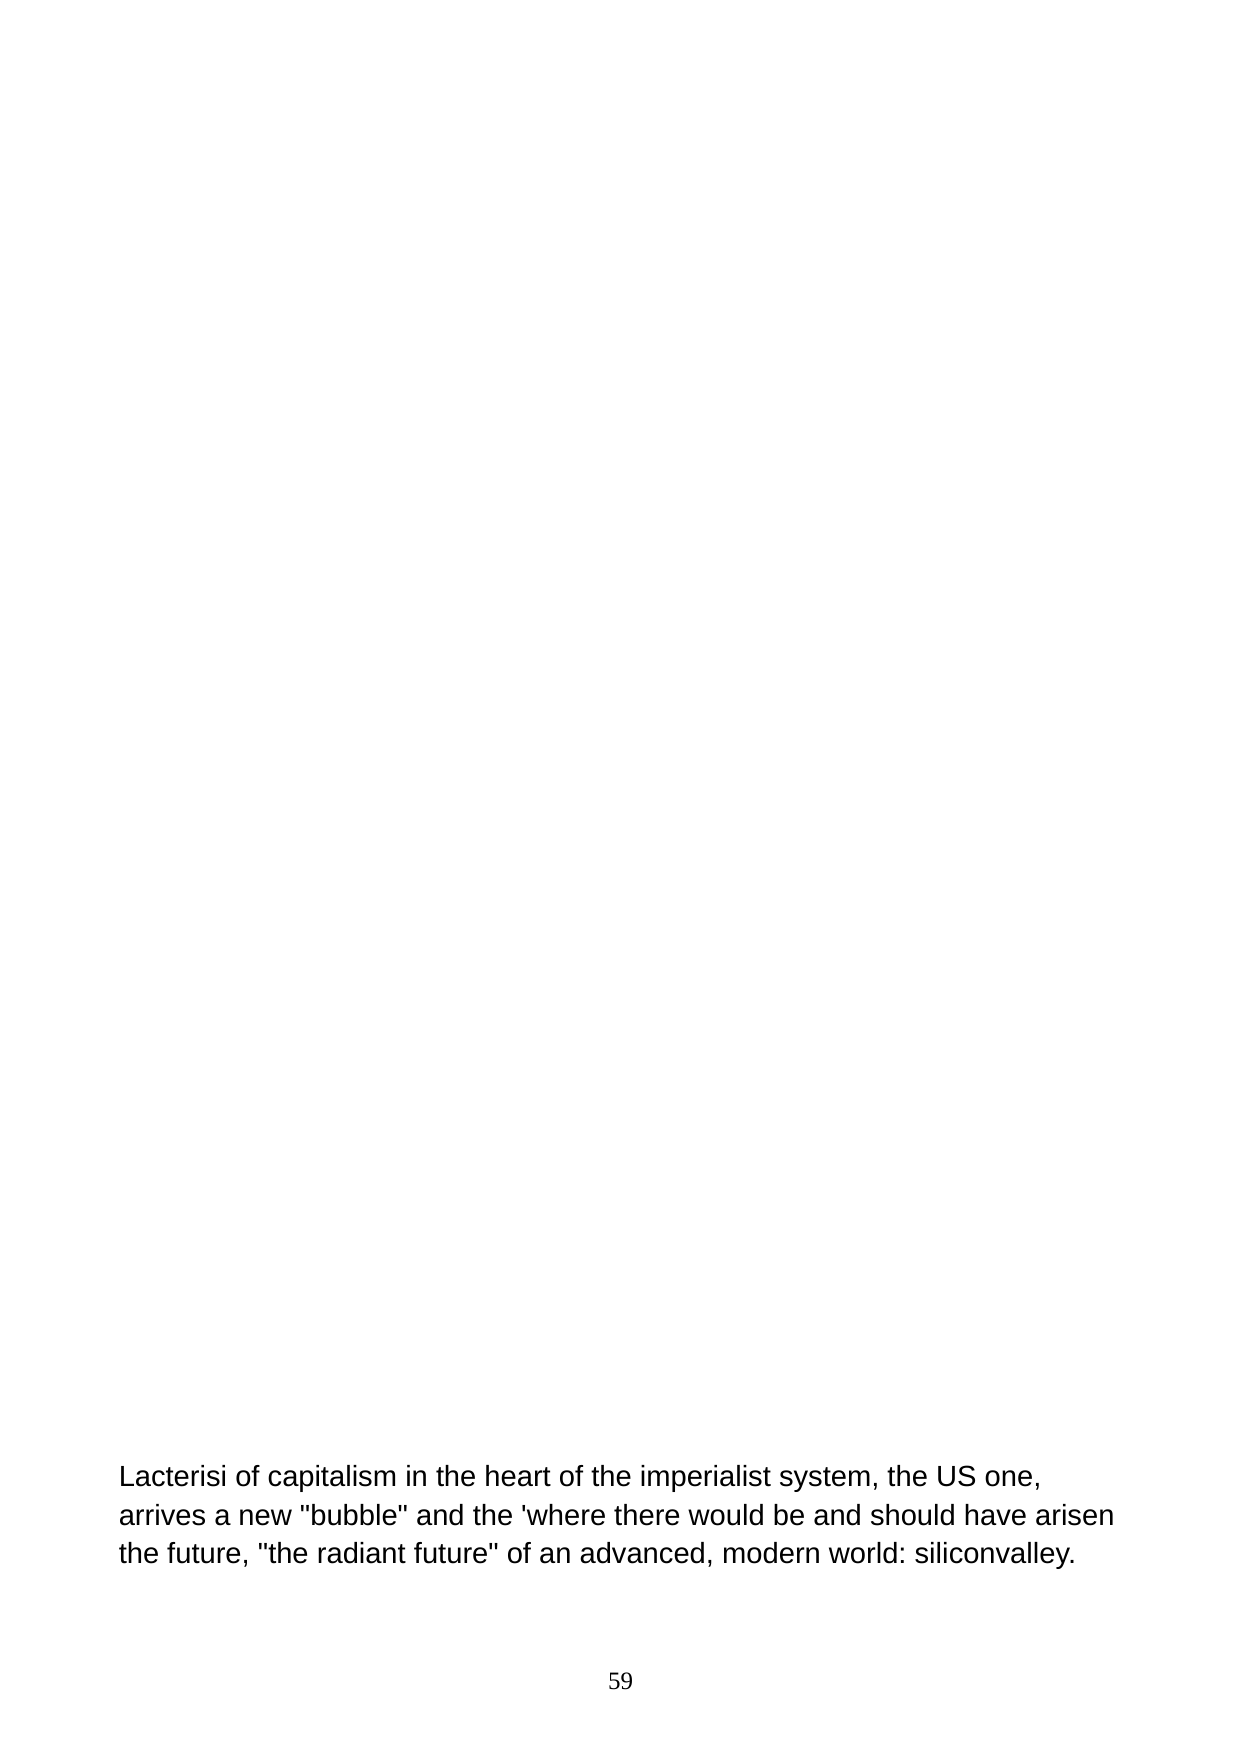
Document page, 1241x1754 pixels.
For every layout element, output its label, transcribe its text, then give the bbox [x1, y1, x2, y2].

text Lacterisi of capitalism in the heart of the imperialist system, the US one, arrives a new "bubble" and the 'where there would be and should have arisen the future, "the radiant future" of an advanced, modern world: siliconvalley. [118, 118, 1122, 1570]
